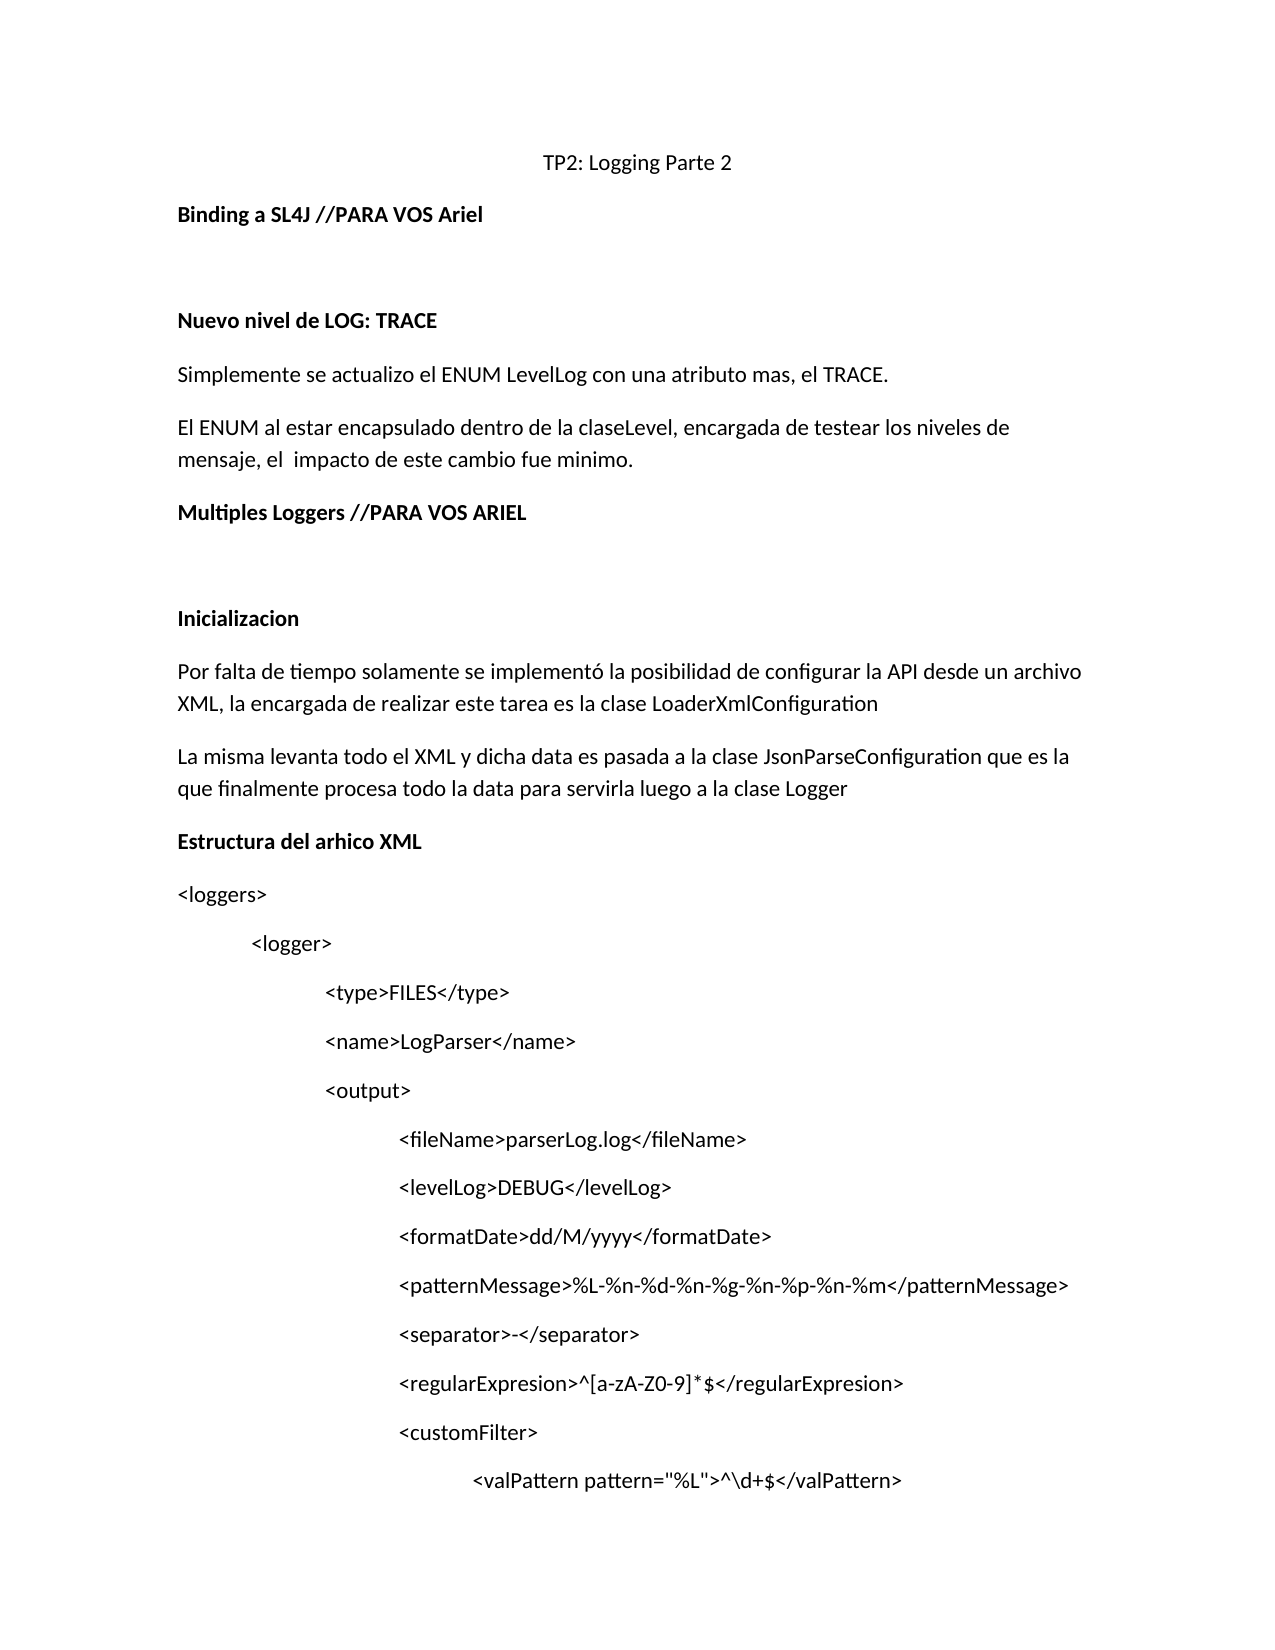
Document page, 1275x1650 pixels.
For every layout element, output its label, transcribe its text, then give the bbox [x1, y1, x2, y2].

text <patternMessage>%L-%n-%d-%n-%g-%n-%p-%n-%m</patternMessage> [177, 1271, 1098, 1299]
text Estructura del arhico XML [177, 827, 1098, 855]
text <regularExpresion>^[a-zA-Z0-9]*$</regularExpresion> [177, 1369, 1098, 1397]
text <output> [177, 1076, 1098, 1104]
text <valPattern pattern="%L">^\d+$</valPattern> [177, 1467, 1098, 1495]
text <name>LogParser</name> [177, 1027, 1098, 1055]
text <logger> [177, 929, 1098, 957]
text La misma levanta todo el XML y dicha data es pasada a la clase JsonParseConfiguration que es la que finalmente procesa todo la data para servirla luego a la clase Logger [177, 742, 1098, 802]
text <loggers> [177, 880, 1098, 908]
text Simplemente se actualizo el ENUM LevelLog con una atributo mas, el TRACE. [177, 360, 1098, 388]
text <customFilter> [177, 1418, 1098, 1446]
text Nuevo nivel de LOG: TRACE [177, 307, 1098, 335]
text TP2: Logging Parte 2 [177, 148, 1098, 176]
text <type>FILES</type> [177, 978, 1098, 1006]
text <fileName>parserLog.log</fileName> [177, 1125, 1098, 1153]
text <levelLog>DEBUG</levelLog> [177, 1173, 1098, 1202]
text <formatDate>dd/M/yyyy</formatDate> [177, 1222, 1098, 1250]
text Binding a SL4J //PARA VOS Ariel [177, 201, 1098, 229]
text El ENUM al estar encapsulado dentro de la claseLevel, encargada de testear los niveles de mensaje, el impacto de este cambio fue minimo. [177, 413, 1098, 473]
text Multiples Loggers //PARA VOS ARIEL [177, 498, 1098, 526]
text Inicializacion [177, 604, 1098, 632]
text <separator>-</separator> [177, 1320, 1098, 1348]
text Por falta de tiempo solamente se implementó la posibilidad de configurar la API desde un archivo XML, la encargada de realizar este tarea es la clase LoaderXmlConfiguration [177, 657, 1098, 717]
